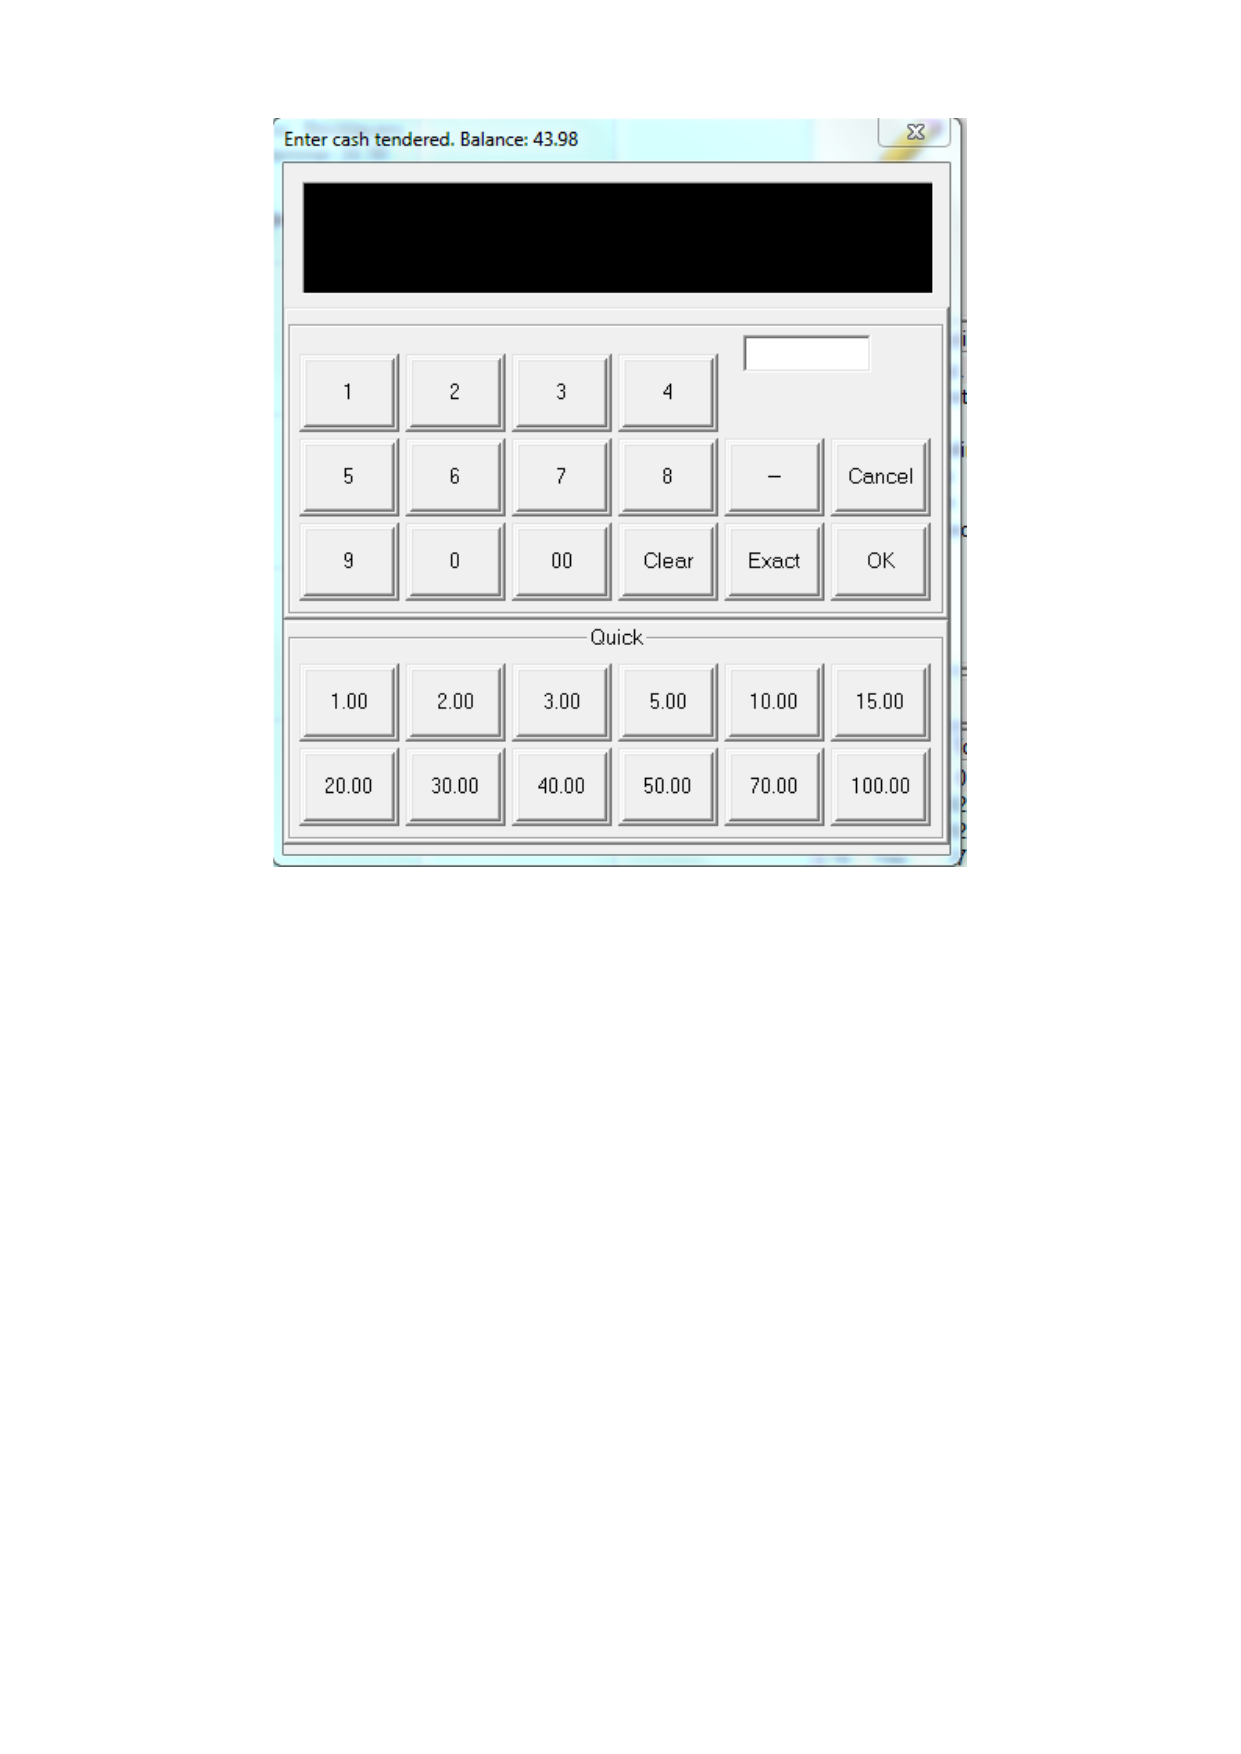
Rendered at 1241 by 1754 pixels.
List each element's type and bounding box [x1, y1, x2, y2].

picture [273, 118, 967, 867]
